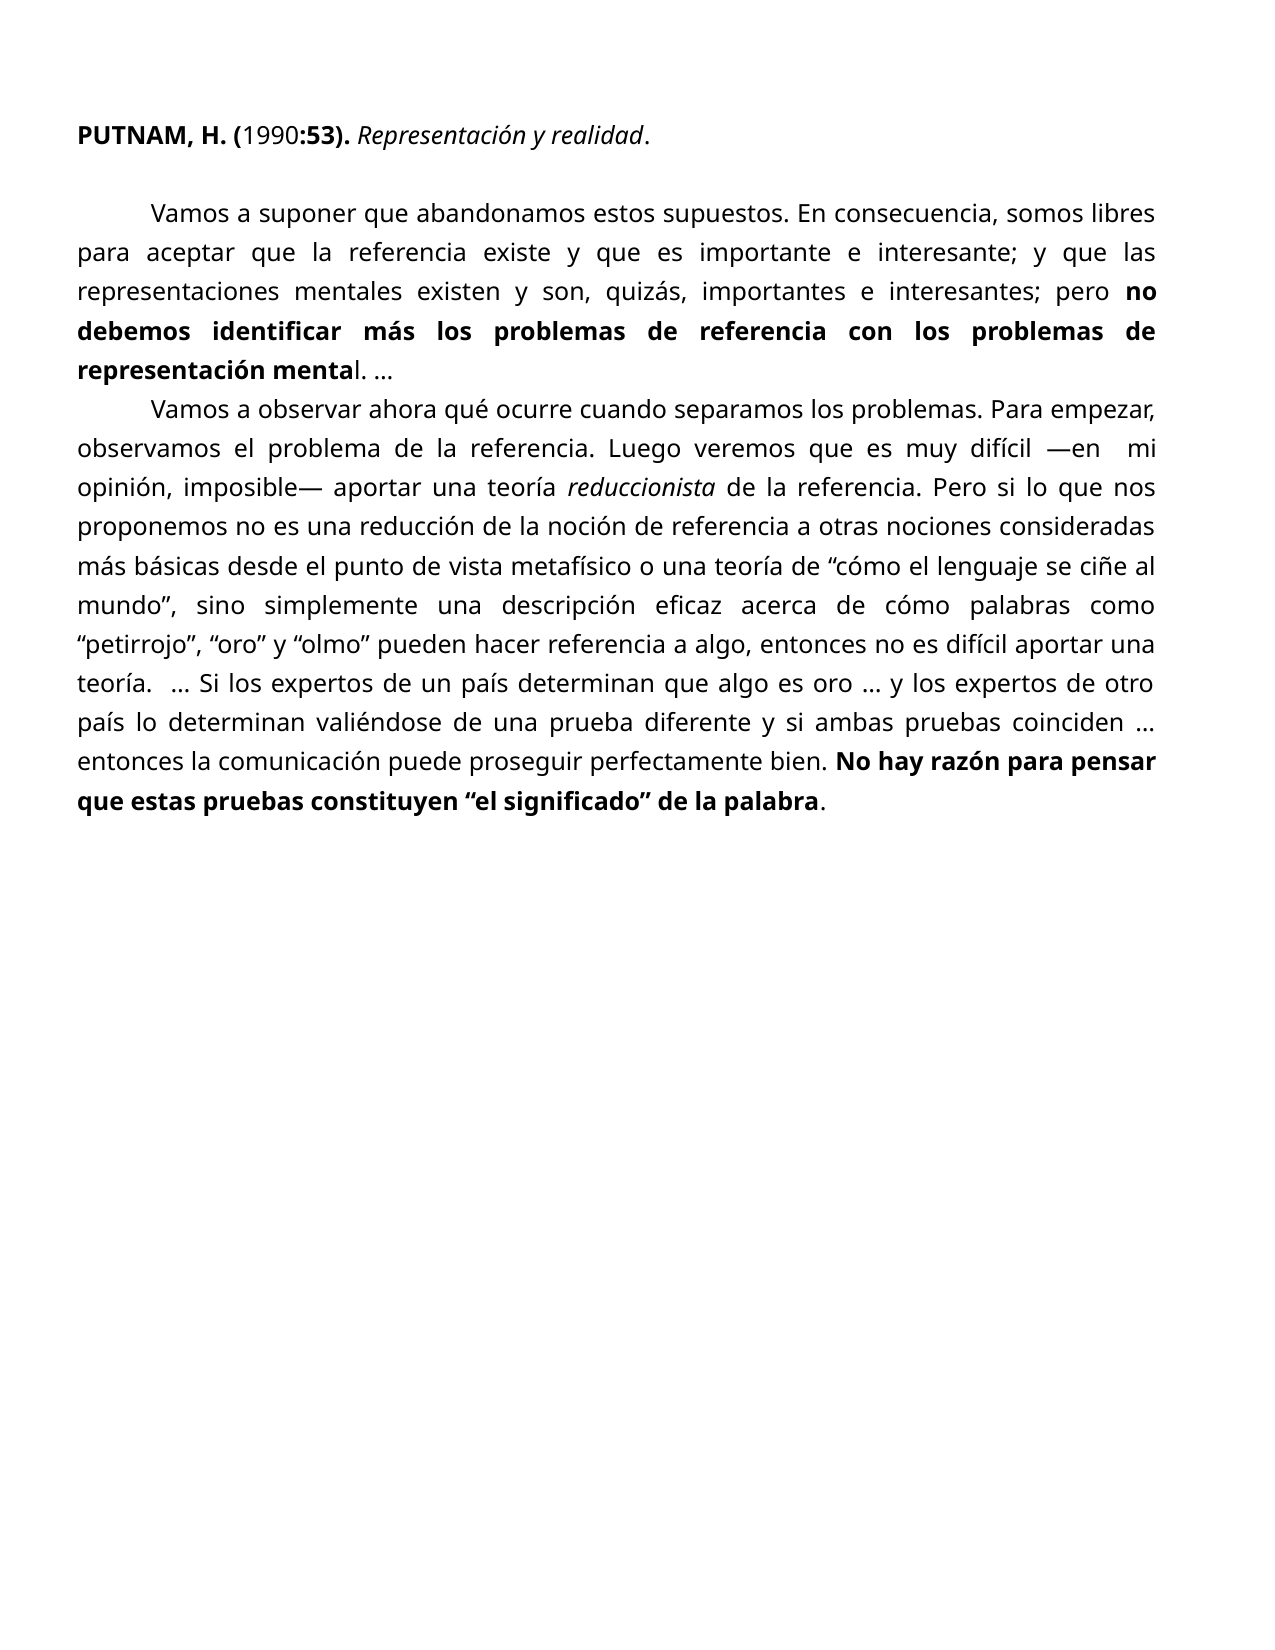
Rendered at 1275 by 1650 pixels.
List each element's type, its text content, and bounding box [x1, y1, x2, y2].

text Vamos a suponer que abandonamos estos supuestos. En consecuencia, somos libres para aceptar que la referencia existe y que es importante e interesante; y que las representaciones mentales existen y son, quizás, importantes e interesantes; pero no debemos identificar más los problemas de referencia con los problemas de representación mental. … [77, 196, 1157, 386]
text Vamos a observar ahora qué ocurre cuando separamos los problemas. Para empezar, observamos el problema de la referencia. Luego veremos que es muy difícil —en mi opinión, imposible— aportar una teoría reduccionista de la referencia. Pero si lo que nos proponemos no es una reducción de la noción de referencia a otras nociones consideradas más básicas desde el punto de vista metafísico o una teoría de “cómo el lenguaje se ciñe al mundo”, sino simplemente una descripción eficaz acerca de cómo palabras como “petirrojo”, “oro” y “olmo” pueden hacer referencia a algo, entonces no es difícil aportar una teoría. … Si los expertos de un país determinan que algo es oro … y los expertos de otro país lo determinan valiéndose de una prueba diferente y si ambas pruebas coinciden … entonces la comunicación puede proseguir perfectamente bien. No hay razón para pensar que estas pruebas constituyen “el significado” de la palabra. [77, 391, 1157, 817]
text PUTNAM, H. (1990:53). Representación y realidad. [77, 117, 1157, 151]
